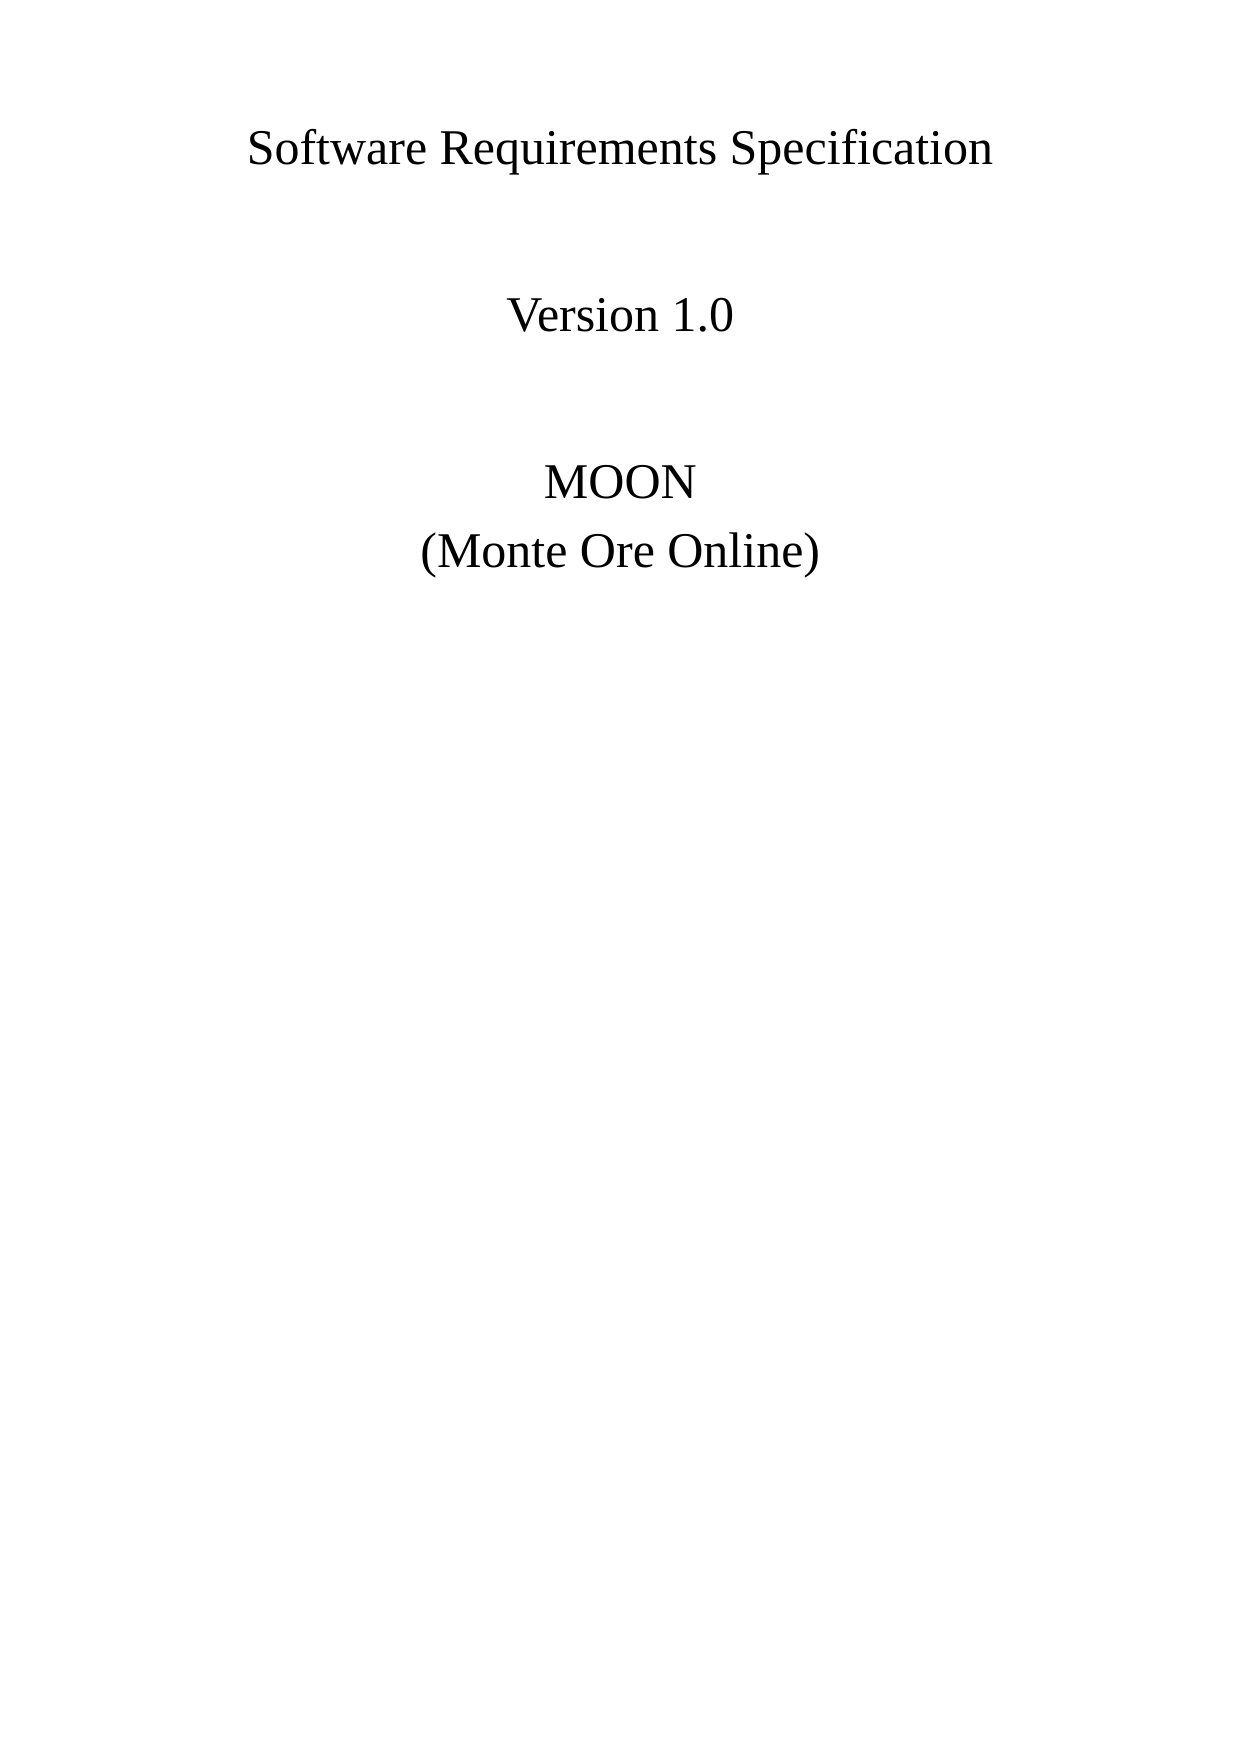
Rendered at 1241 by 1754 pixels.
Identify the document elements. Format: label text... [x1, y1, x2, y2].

text Software Requirements Specification [118, 118, 1122, 176]
text Version 1.0 [118, 285, 1122, 343]
text MOON (Monte Ore Online) [118, 452, 1122, 579]
